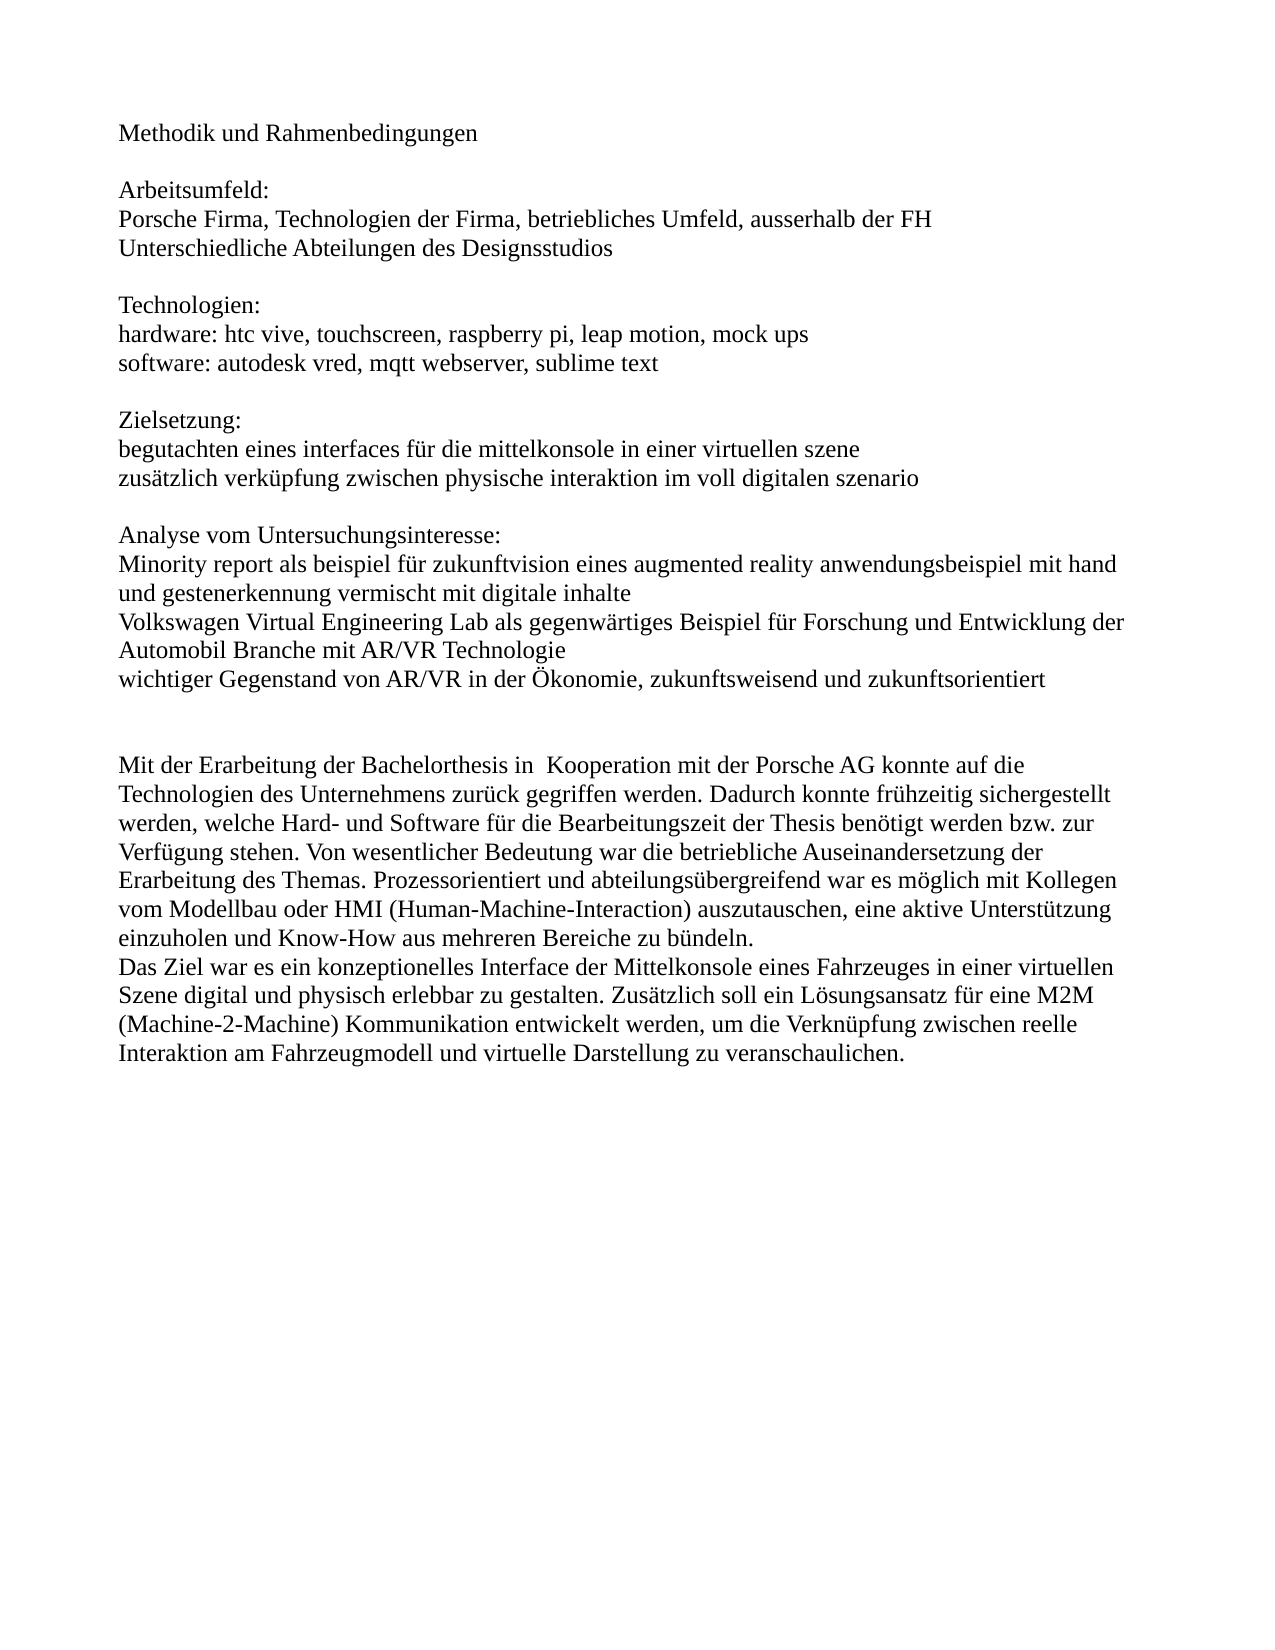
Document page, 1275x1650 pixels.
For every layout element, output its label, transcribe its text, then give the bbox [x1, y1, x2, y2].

text Porsche Firma, Technologien der Firma, betriebliches Umfeld, ausserhalb der FH [118, 204, 1157, 233]
text Mit der Erarbeitung der Bachelorthesis in Kooperation mit der Porsche AG konnte auf die Technologien des Unternehmens zurück gegriffen werden. Dadurch konnte frühzeitig sichergestellt werden, welche Hard- und Software für die Bearbeitungszeit der Thesis benötigt werden bzw. zur Verfügung stehen. Von wesentlicher Bedeutung war die betriebliche Auseinandersetzung der Erarbeitung des Themas. Prozessorientiert und abteilungsübergreifend war es möglich mit Kollegen vom Modellbau oder HMI (Human-Machine-Interaction) auszutauschen, eine aktive Unterstützung einzuholen und Know-How aus mehreren Bereiche zu bündeln. [118, 751, 1157, 952]
text Arbeitsumfeld: [118, 176, 1157, 204]
text Methodik und Rahmenbedingungen [118, 118, 1157, 147]
text Das Ziel war es ein konzeptionelles Interface der Mittelkonsole eines Fahrzeuges in einer virtuellen Szene digital und physisch erlebbar zu gestalten. Zusätzlich soll ein Lösungsansatz für eine M2M (Machine-2-Machine) Kommunikation entwickelt werden, um die Verknüpfung zwischen reelle Interaktion am Fahrzeugmodell und virtuelle Darstellung zu veranschaulichen. [118, 952, 1157, 1067]
text Minority report als beispiel für zukunftvision eines augmented reality anwendungsbeispiel mit hand und gestenerkennung vermischt mit digitale inhalte [118, 549, 1157, 607]
text Zielsetzung: [118, 406, 1157, 434]
text Technologien: [118, 291, 1157, 319]
text Unterschiedliche Abteilungen des Designsstudios [118, 233, 1157, 262]
text software: autodesk vred, mqtt webserver, sublime text [118, 348, 1157, 377]
text zusätzlich verküpfung zwischen physische interaktion im voll digitalen szenario [118, 463, 1157, 492]
text Analyse vom Untersuchungsinteresse: [118, 521, 1157, 549]
text hardware: htc vive, touchscreen, raspberry pi, leap motion, mock ups [118, 319, 1157, 348]
text Volkswagen Virtual Engineering Lab als gegenwärtiges Beispiel für Forschung und Entwicklung der [118, 607, 1157, 636]
text wichtiger Gegenstand von AR/VR in der Ökonomie, zukunftsweisend und zukunftsorientiert [118, 664, 1157, 693]
text Automobil Branche mit AR/VR Technologie [118, 636, 1157, 664]
text begutachten eines interfaces für die mittelkonsole in einer virtuellen szene [118, 434, 1157, 463]
